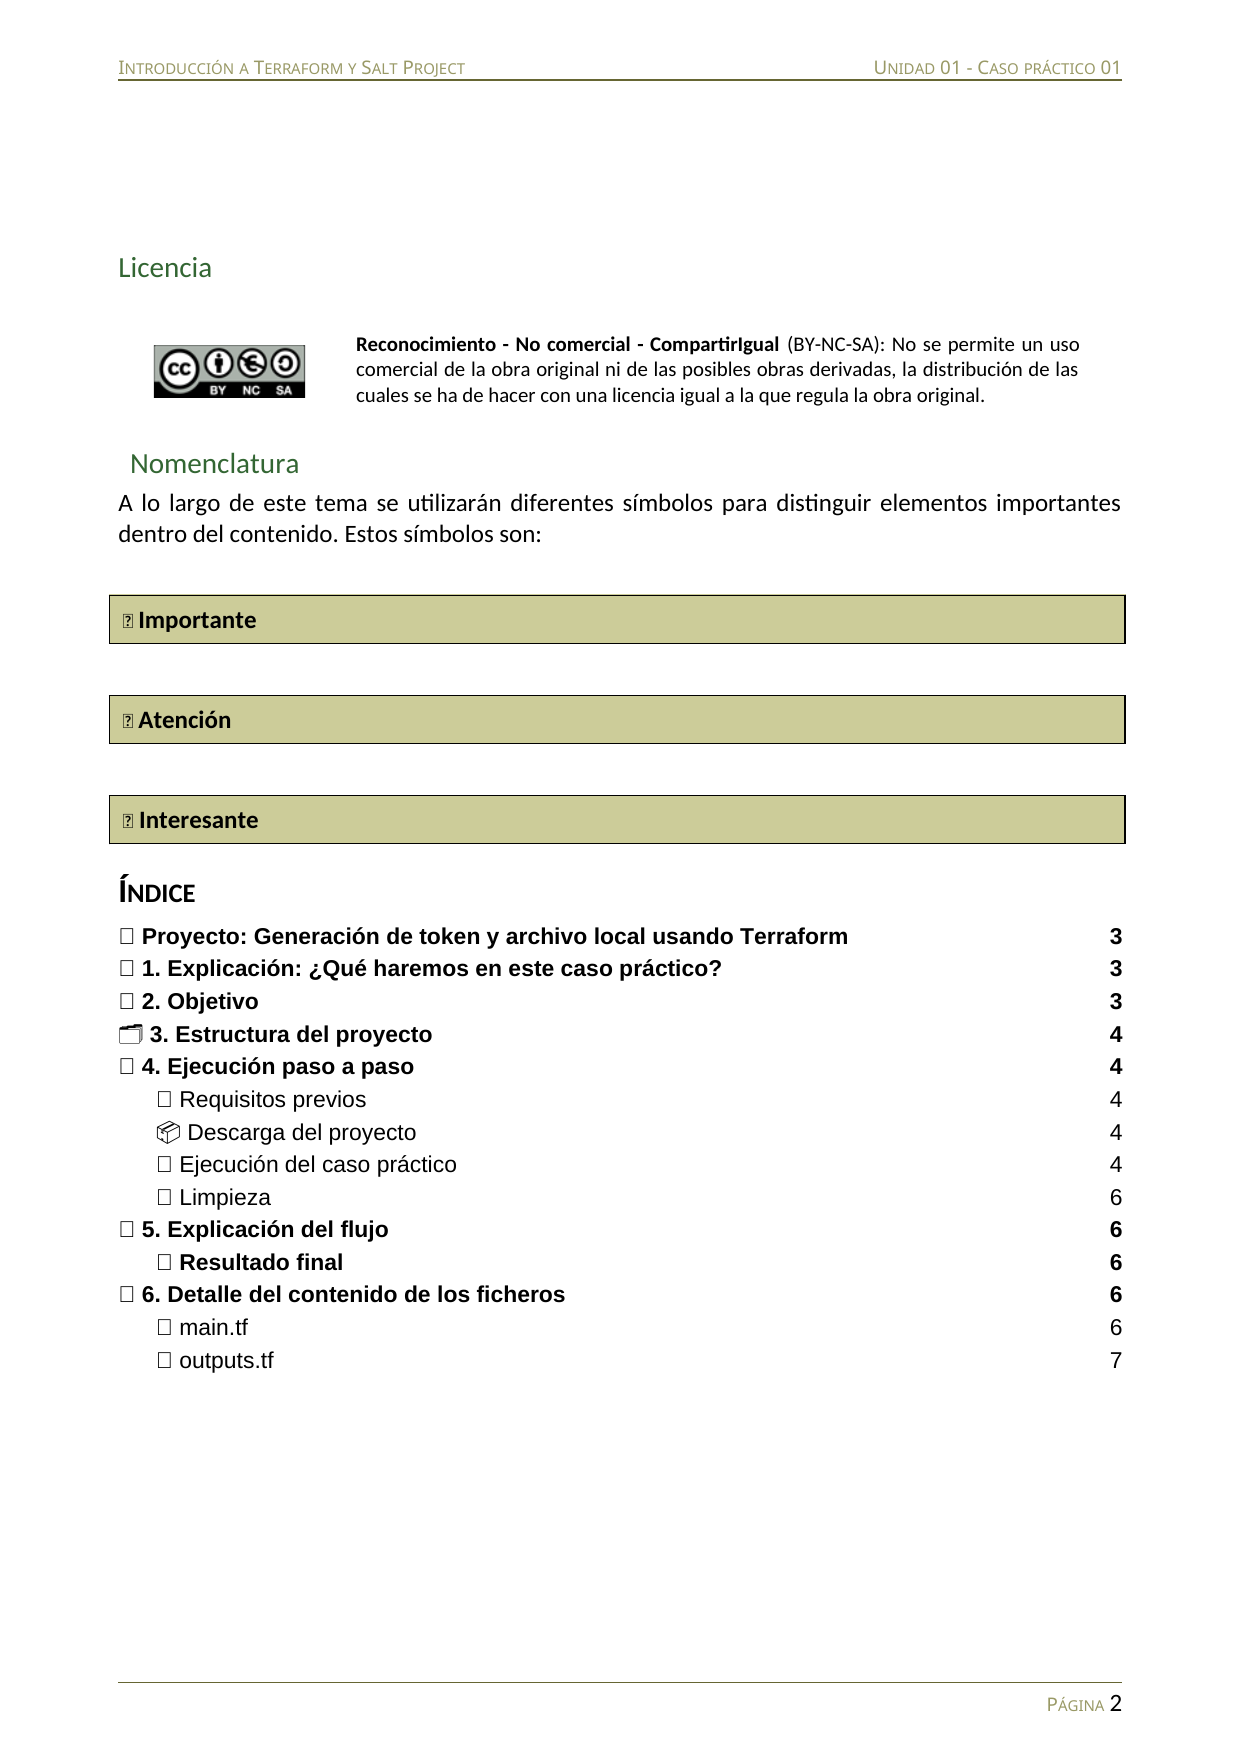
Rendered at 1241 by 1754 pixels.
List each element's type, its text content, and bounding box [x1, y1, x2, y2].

text 🚀 4. Ejecución paso a paso 4 [118, 1053, 1122, 1079]
text Nomenclatura [118, 446, 1122, 481]
text 📖 Importante [110, 596, 1124, 643]
text 🚀 Ejecución del caso práctico 4 [156, 1151, 1122, 1177]
text 💬 Interesante [110, 796, 1124, 843]
text 🧼 Limpieza 6 [156, 1184, 1122, 1210]
text Índice [118, 869, 1122, 910]
text 📄 main.tf 6 [156, 1314, 1122, 1340]
text 📦 Descarga del proyecto 4 [156, 1118, 1122, 1145]
picture [153, 345, 306, 398]
text Reconocimiento - No comercial - CompartirIgual (BY-NC-SA): No se permite un uso comercial de la obra original ni de las posibles obras derivadas, la distribución de las cuales se ha de hacer con una licencia igual a la que regula la obra original. [159, 331, 1080, 407]
text ✅ Requisitos previos 4 [156, 1086, 1122, 1112]
text 🎯 2. Objetivo 3 [118, 988, 1122, 1014]
text 📄 6. Detalle del contenido de los ficheros 6 [118, 1281, 1122, 1308]
text 🧩 Resultado final 6 [156, 1249, 1122, 1275]
text Licencia [118, 249, 1122, 284]
text 🧠 5. Explicación del flujo 6 [118, 1216, 1122, 1243]
text 📄 outputs.tf 7 [156, 1347, 1122, 1373]
text A lo largo de este tema se utilizarán diferentes símbolos para distinguir elementos importantes dentro del contenido. Estos símbolos son: [118, 488, 1122, 549]
text ❕ Atención [110, 696, 1124, 743]
text 📘 1. Explicación: ¿Qué haremos en este caso práctico? 3 [118, 955, 1122, 982]
text 🔥 Proyecto: Generación de token y archivo local usando Terraform 3 [118, 923, 1122, 949]
text 🗂️ 3. Estructura del proyecto 4 [118, 1021, 1122, 1047]
